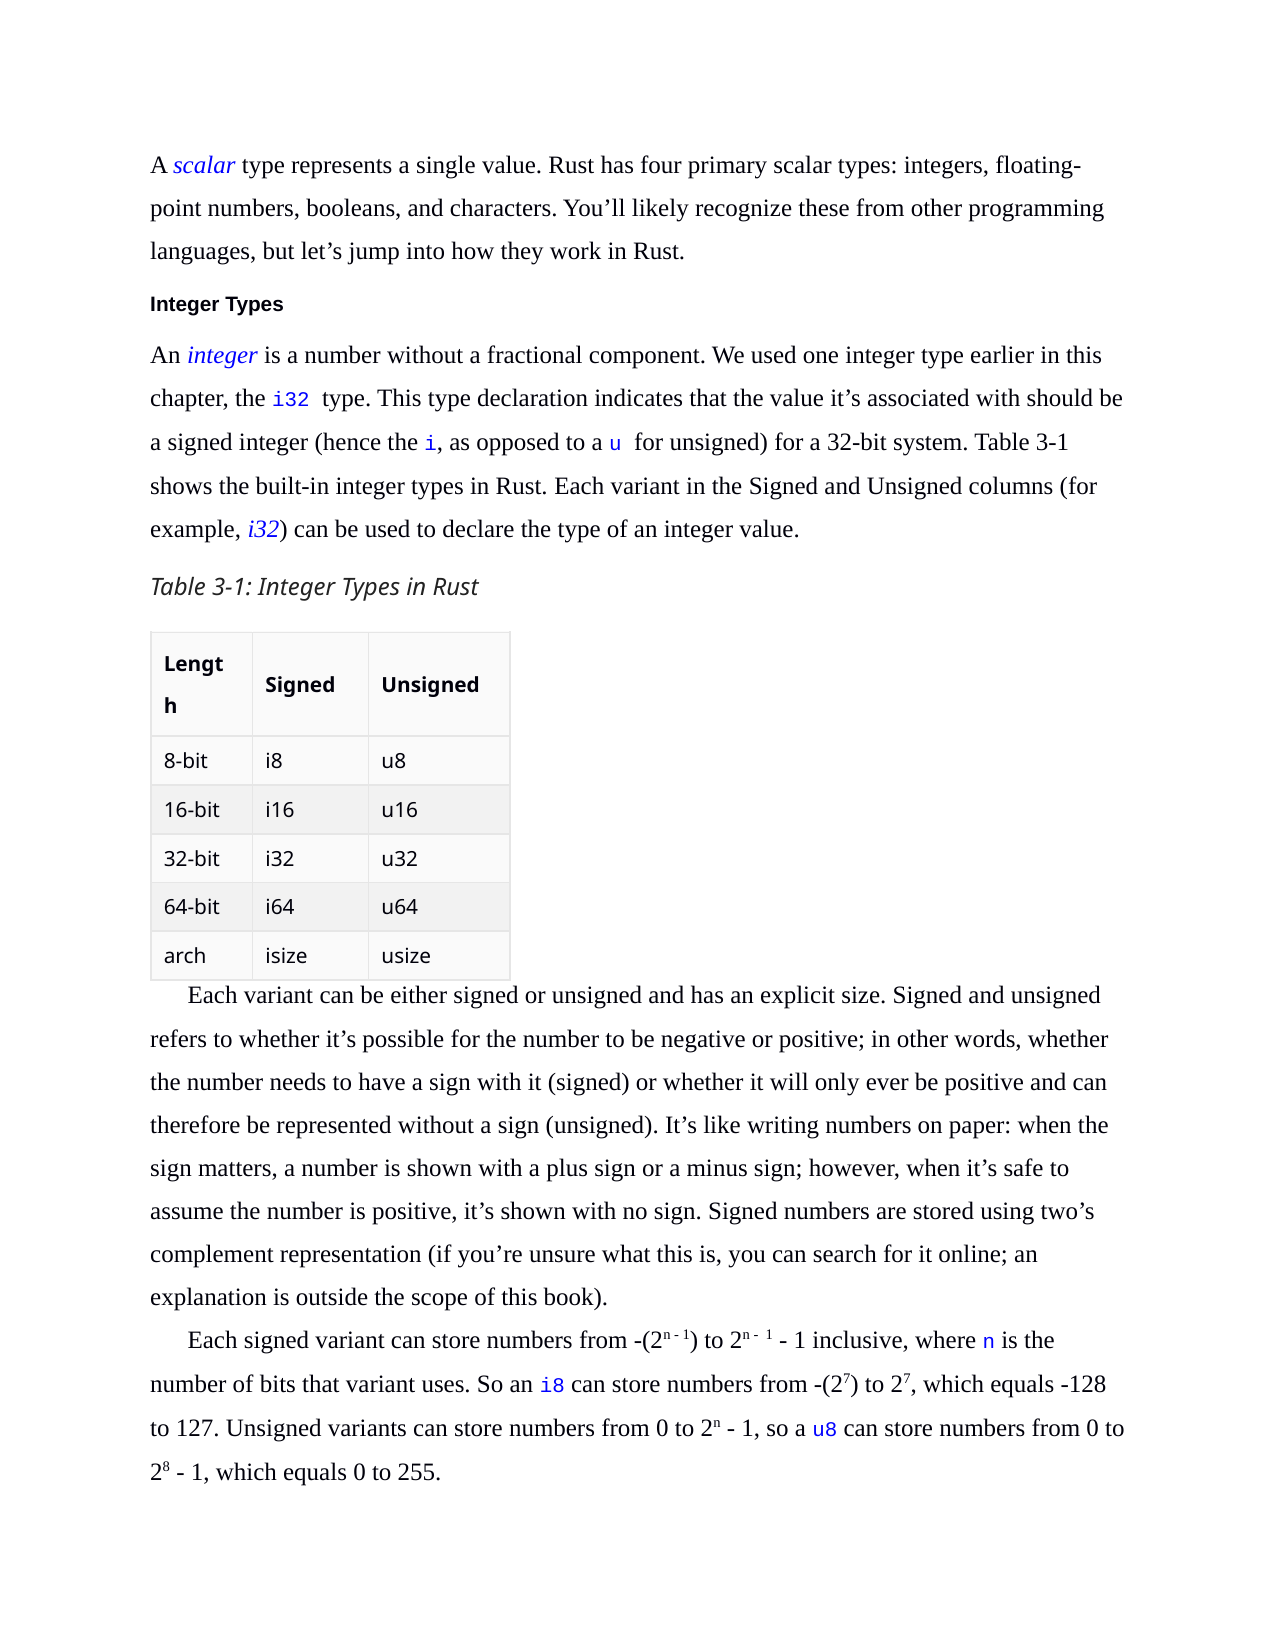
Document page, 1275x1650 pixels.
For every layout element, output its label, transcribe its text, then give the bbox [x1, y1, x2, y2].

table_cell isize [253, 932, 368, 979]
title Table 3-1: Integer Types in Rust [150, 570, 1125, 603]
table_cell 64-bit [152, 883, 252, 930]
table_cell 32-bit [152, 835, 252, 882]
text An integer is a number without a fractional component. We used one integer type earlier in this chapter, the i32 type. This type declaration indicates that the value it’s associated with should be a signed integer (hence the i, as opposed to a u for unsigned) for a 32-bit system. Table 3-1 shows the built-in integer types in Rust. Each variant in the Signed and Unsigned columns (for example, i32) can be used to declare the type of an integer value. [150, 340, 1125, 543]
table_cell u64 [369, 883, 509, 930]
table_header Signed [253, 633, 368, 735]
table_cell i64 [253, 883, 368, 930]
text Each signed variant can store numbers from -(2n - 1) to 2n - 1 - 1 inclusive, where n is the number of bits that variant uses. So an i8 can store numbers from -(27) to 27, which equals -128 to 127. Unsigned variants can store numbers from 0 to 2n - 1, so a u8 can store numbers from 0 to 28 - 1, which equals 0 to 255. [150, 1326, 1125, 1486]
table_header Unsigned [369, 633, 509, 735]
table_cell 16-bit [152, 786, 252, 833]
table_cell i16 [253, 786, 368, 833]
text A scalar type represents a single value. Rust has four primary scalar types: integers, floating-point numbers, booleans, and characters. You’ll likely recognize these from other programming languages, but let’s jump into how they work in Rust. [150, 150, 1125, 265]
table_cell u8 [369, 737, 509, 784]
text Integer Types [150, 292, 1125, 316]
text Each variant can be either signed or unsigned and has an explicit size. Signed and unsigned refers to whether it’s possible for the number to be negative or positive; in other words, whether the number needs to have a sign with it (signed) or whether it will only ever be positive and can therefore be represented without a sign (unsigned). It’s like writing numbers on paper: when the sign matters, a number is shown with a plus sign or a minus sign; however, when it’s safe to assume the number is positive, it’s shown with no sign. Signed numbers are stored using two’s complement representation (if you’re unsure what this is, you can search for it online; an explanation is outside the scope of this book). [150, 981, 1125, 1311]
table_cell arch [152, 932, 252, 979]
table_cell u16 [369, 786, 509, 833]
table_header Length [152, 633, 252, 735]
table_cell i32 [253, 835, 368, 882]
table_cell u32 [369, 835, 509, 882]
table_cell i8 [253, 737, 368, 784]
table_cell 8-bit [152, 737, 252, 784]
table_cell usize [369, 932, 509, 979]
